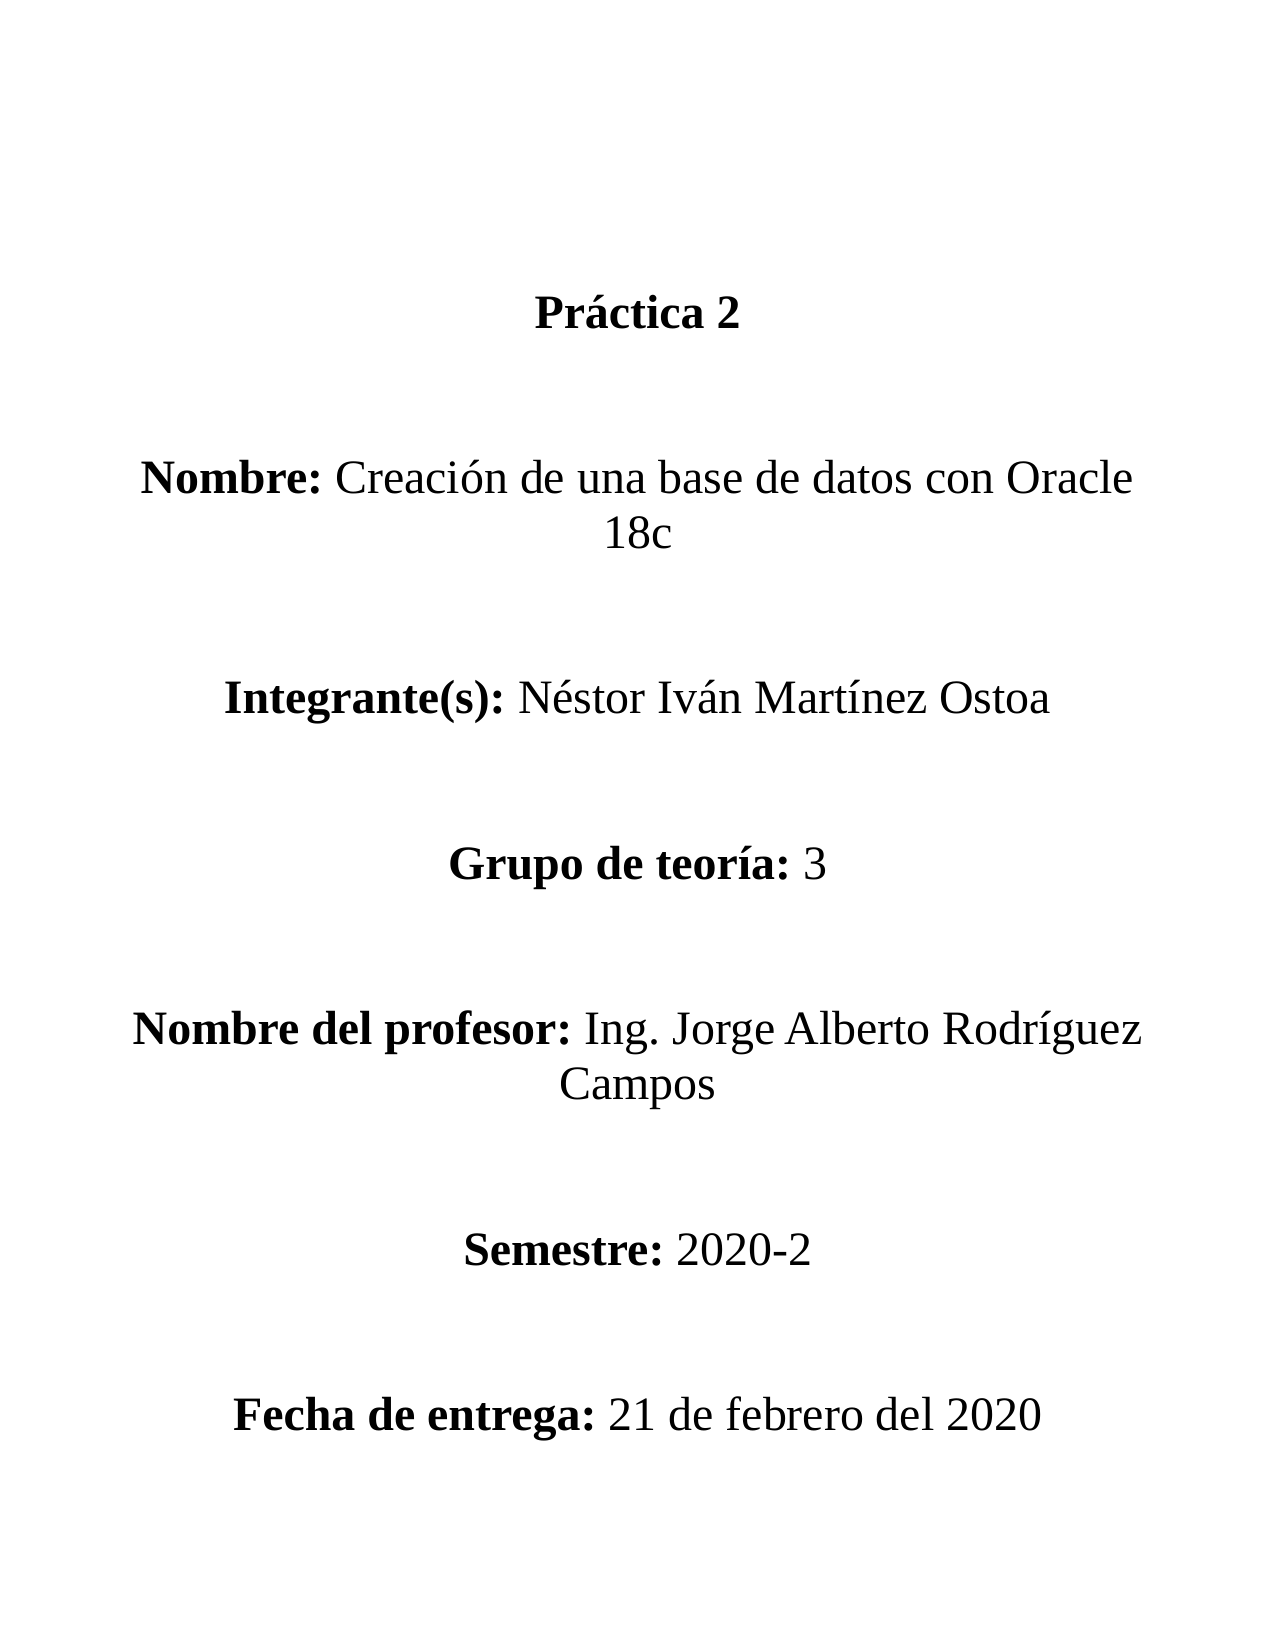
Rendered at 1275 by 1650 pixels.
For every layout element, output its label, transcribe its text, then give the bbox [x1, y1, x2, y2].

text Grupo de teoría: 3 [118, 834, 1157, 889]
text Nombre del profesor: Ing. Jorge Alberto Rodríguez Campos [118, 1000, 1157, 1110]
text Integrante(s): Néstor Iván Martínez Ostoa [118, 669, 1157, 724]
text Práctica 2 [118, 283, 1157, 338]
text Semestre: 2020-2 [118, 1220, 1157, 1275]
text Nombre: Creación de una base de datos con Oracle 18c [118, 449, 1157, 559]
text Fecha de entrega: 21 de febrero del 2020 [118, 1386, 1157, 1441]
